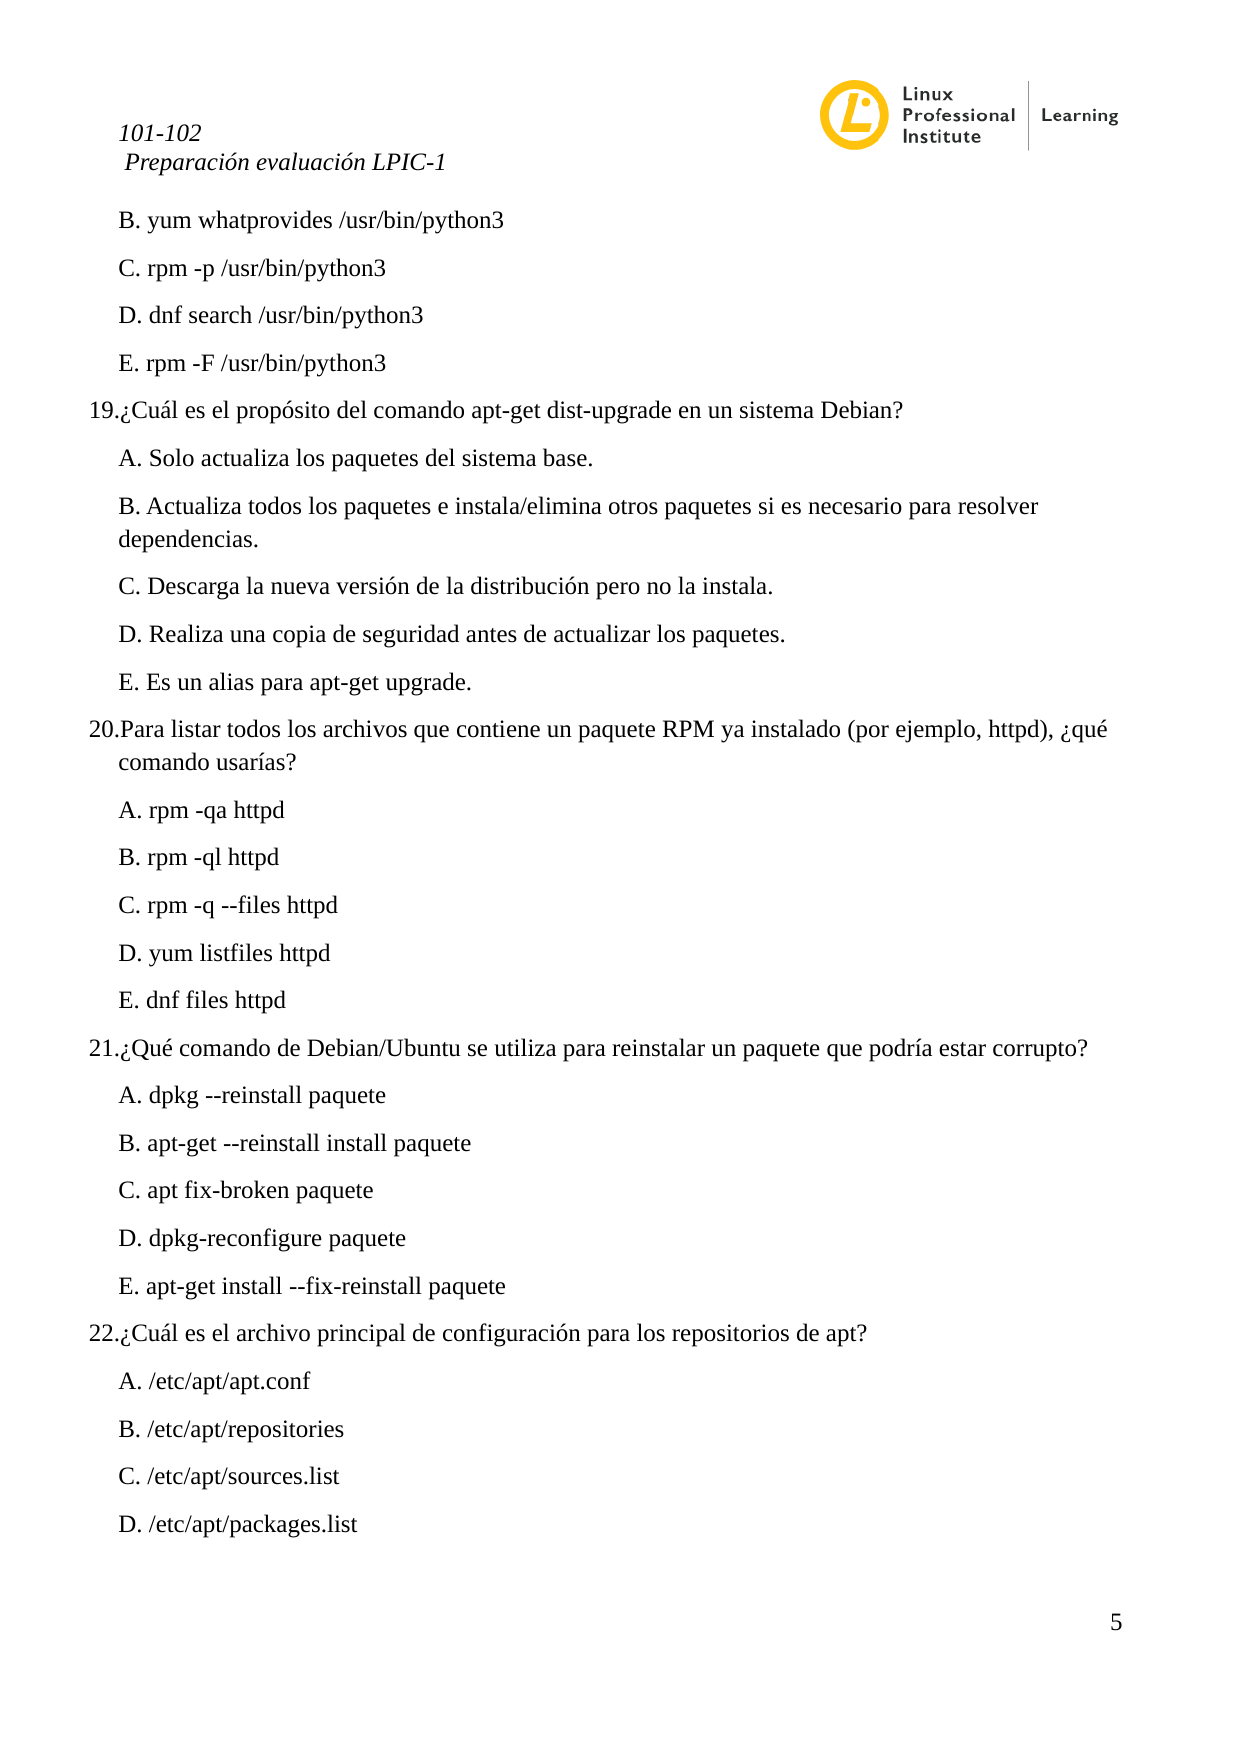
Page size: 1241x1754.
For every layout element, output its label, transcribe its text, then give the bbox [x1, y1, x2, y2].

list E. Es un alias para apt-get upgrade. [118, 667, 1122, 695]
list ¿Cuál es el archivo principal de configuración para los repositorios de apt? [118, 1318, 1122, 1347]
list B. apt-get --reinstall install paquete [118, 1128, 1122, 1157]
list ¿Qué comando de Debian/Ubuntu se utiliza para reinstalar un paquete que podría estar corrupto? [118, 1033, 1122, 1062]
list B. Actualiza todos los paquetes e instala/elimina otros paquetes si es necesario para resolver dependencias. [118, 491, 1122, 552]
list E. rpm -F /usr/bin/python3 [118, 348, 1122, 377]
list A. dpkg --reinstall paquete [118, 1080, 1122, 1109]
list B. yum whatprovides /usr/bin/python3 [118, 205, 1122, 234]
list C. apt fix-broken paquete [118, 1176, 1122, 1204]
list C. /etc/apt/sources.list [118, 1461, 1122, 1490]
list D. dpkg-reconfigure paquete [118, 1223, 1122, 1252]
list C. Descarga la nueva versión de la distribución pero no la instala. [118, 571, 1122, 600]
list E. apt-get install --fix-reinstall paquete [118, 1271, 1122, 1299]
list B. /etc/apt/repositories [118, 1414, 1122, 1442]
list A. /etc/apt/apt.conf [118, 1366, 1122, 1395]
list D. Realiza una copia de seguridad antes de actualizar los paquetes. [118, 619, 1122, 648]
list Para listar todos los archivos que contiene un paquete RPM ya instalado (por ejemplo, httpd), ¿qué comando usarías? [118, 714, 1122, 776]
list C. rpm -q --files httpd [118, 890, 1122, 919]
list C. rpm -p /usr/bin/python3 [118, 253, 1122, 281]
list E. dnf files httpd [118, 985, 1122, 1014]
list D. /etc/apt/packages.list [118, 1509, 1122, 1538]
list D. dnf search /usr/bin/python3 [118, 300, 1122, 329]
list A. Solo actualiza los paquetes del sistema base. [118, 443, 1122, 472]
picture [819, 79, 1119, 151]
list A. rpm -qa httpd [118, 795, 1122, 823]
list D. yum listfiles httpd [118, 938, 1122, 966]
list B. rpm -ql httpd [118, 842, 1122, 871]
list ¿Cuál es el propósito del comando apt-get dist-upgrade en un sistema Debian? [118, 396, 1122, 424]
